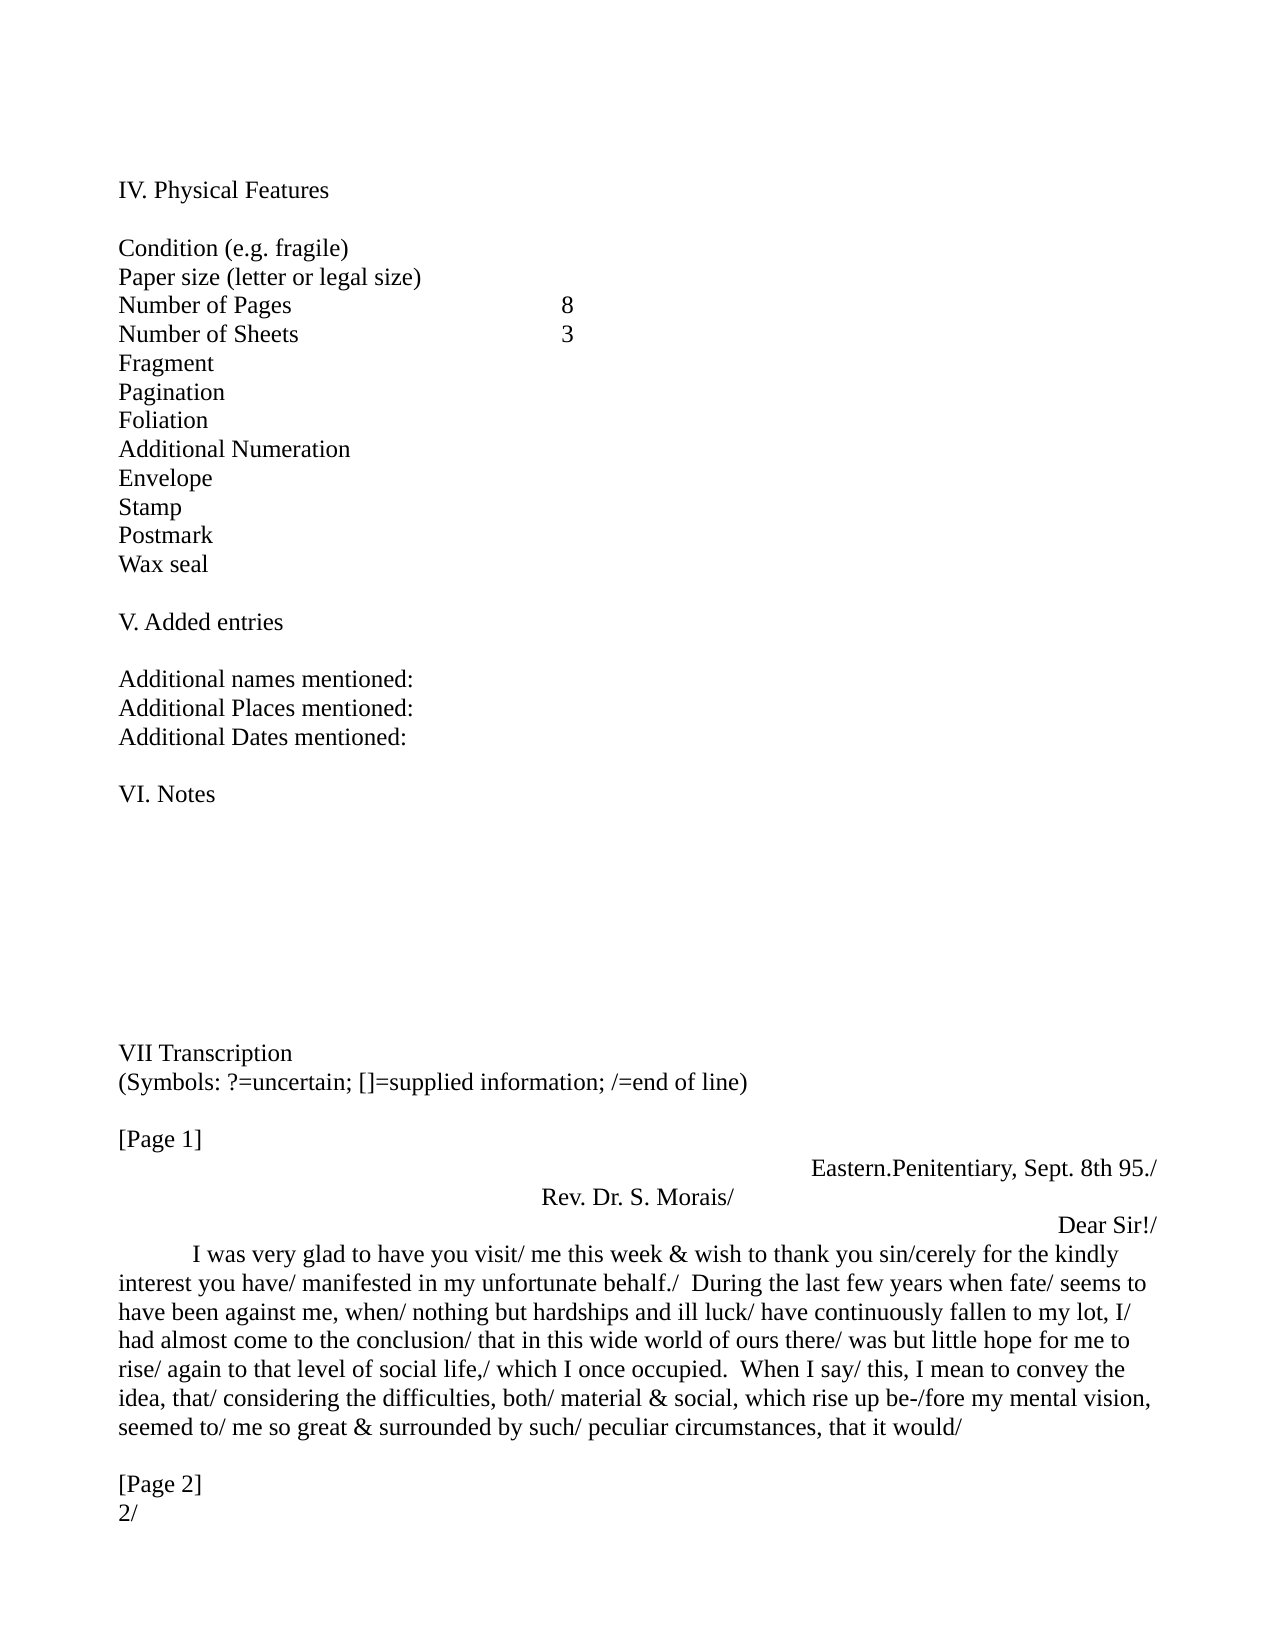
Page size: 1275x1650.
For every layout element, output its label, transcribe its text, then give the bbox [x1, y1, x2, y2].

text Postma rk [118, 521, 1157, 549]
text Additional Places mentioned: [118, 693, 1157, 722]
text Eastern.Penitentiary, Sept. 8th 95./ [118, 1153, 1157, 1182]
text 2/ [118, 1498, 1157, 1527]
text Fragment [118, 348, 1157, 377]
text Condition (e.g. fragile) [118, 233, 1157, 262]
text Wax seal [118, 549, 1157, 578]
text Foliation [118, 406, 1157, 434]
text VI. Notes [118, 779, 1157, 808]
text Number of Sheets 3 [118, 319, 1157, 348]
text Additional Dates mentioned: [118, 722, 1157, 751]
text Rev. Dr. S. Morais/ [118, 1182, 1157, 1211]
text Dear Sir!/ [118, 1211, 1157, 1239]
text [Page 1] [118, 1124, 1157, 1153]
text Paper size (letter or legal size) [118, 262, 1157, 291]
text IV. Physical Features [118, 176, 1157, 204]
text Additional Numeration [118, 434, 1157, 463]
text VII Transcription [118, 1038, 1157, 1067]
text I was very glad to have you visit/ me this week & wish to thank you sin/cerely for the kindly interest you have/ manifested in my unfortunate behalf./ During the last few years when fate/ seems to have been against me, when/ nothing but hardships and ill luck/ have continuously fallen to my lot, I/ had almost come to the conclusion/ that in this wide world of ours there/ was but little hope for me to rise/ again to that level of social life,/ which I once occupied. When I say/ this, I mean to convey the idea, that/ considering the difficulties, both/ material & social, which rise up be-/fore my mental vision, seemed to/ me so great & surrounded by such/ peculiar circumstances, that it would/ [118, 1239, 1157, 1441]
text (Symbols: ?=uncertain; []=supplied information; /=end of line) [118, 1067, 1157, 1096]
text Additional names mentioned: [118, 664, 1157, 693]
text [Page 2] [118, 1469, 1157, 1498]
text Envelope [118, 463, 1157, 492]
text Number of Pages 8 [118, 291, 1157, 319]
text V. Added entries [118, 607, 1157, 636]
text Pagination [118, 377, 1157, 406]
text Stamp [118, 492, 1157, 521]
